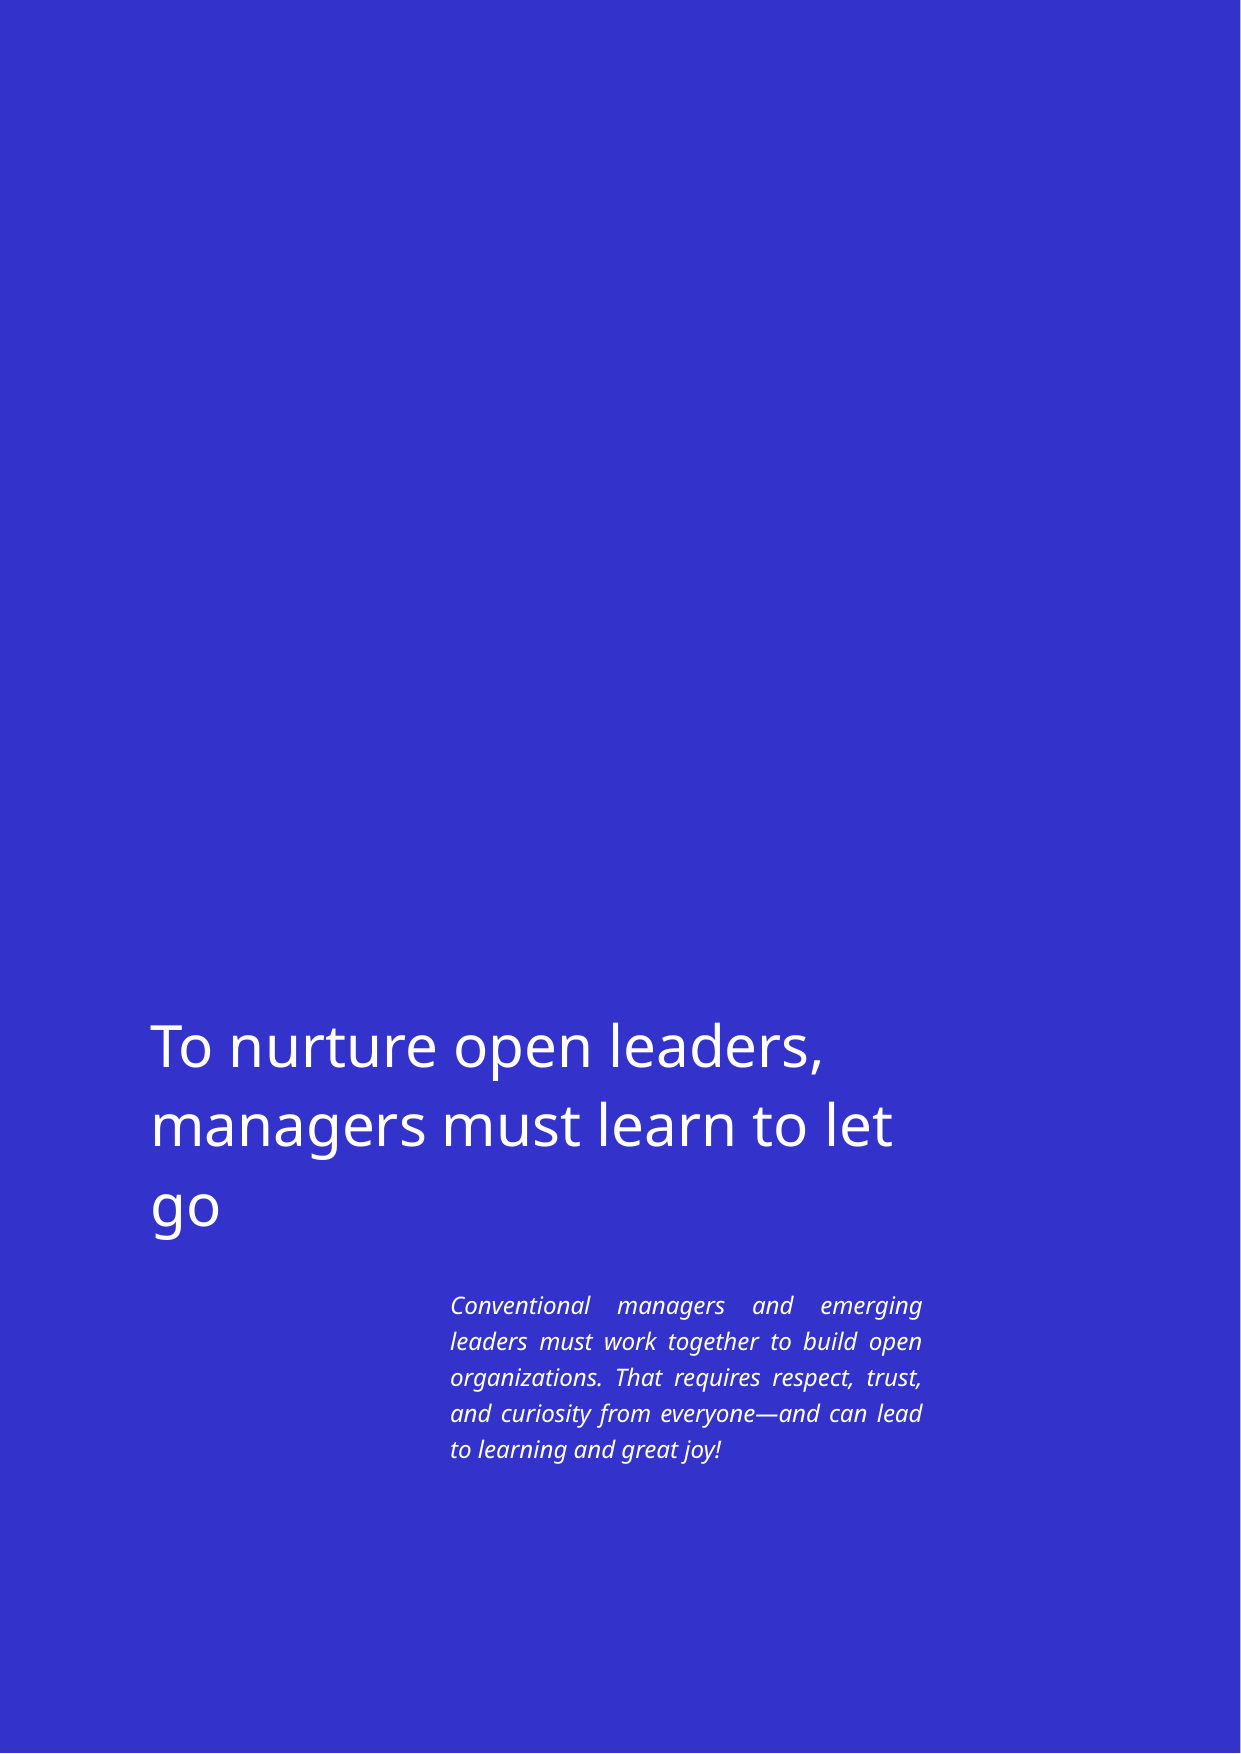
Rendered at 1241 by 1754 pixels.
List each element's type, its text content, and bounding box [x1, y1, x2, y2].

subtitle To nurture open leaders, managers must learn to let go [150, 1005, 941, 1243]
text Conventional managers and emerging leaders must work together to build open organizations. That requires respect, trust, and curiosity from everyone—and can lead to learning and great joy! [450, 1288, 926, 1465]
